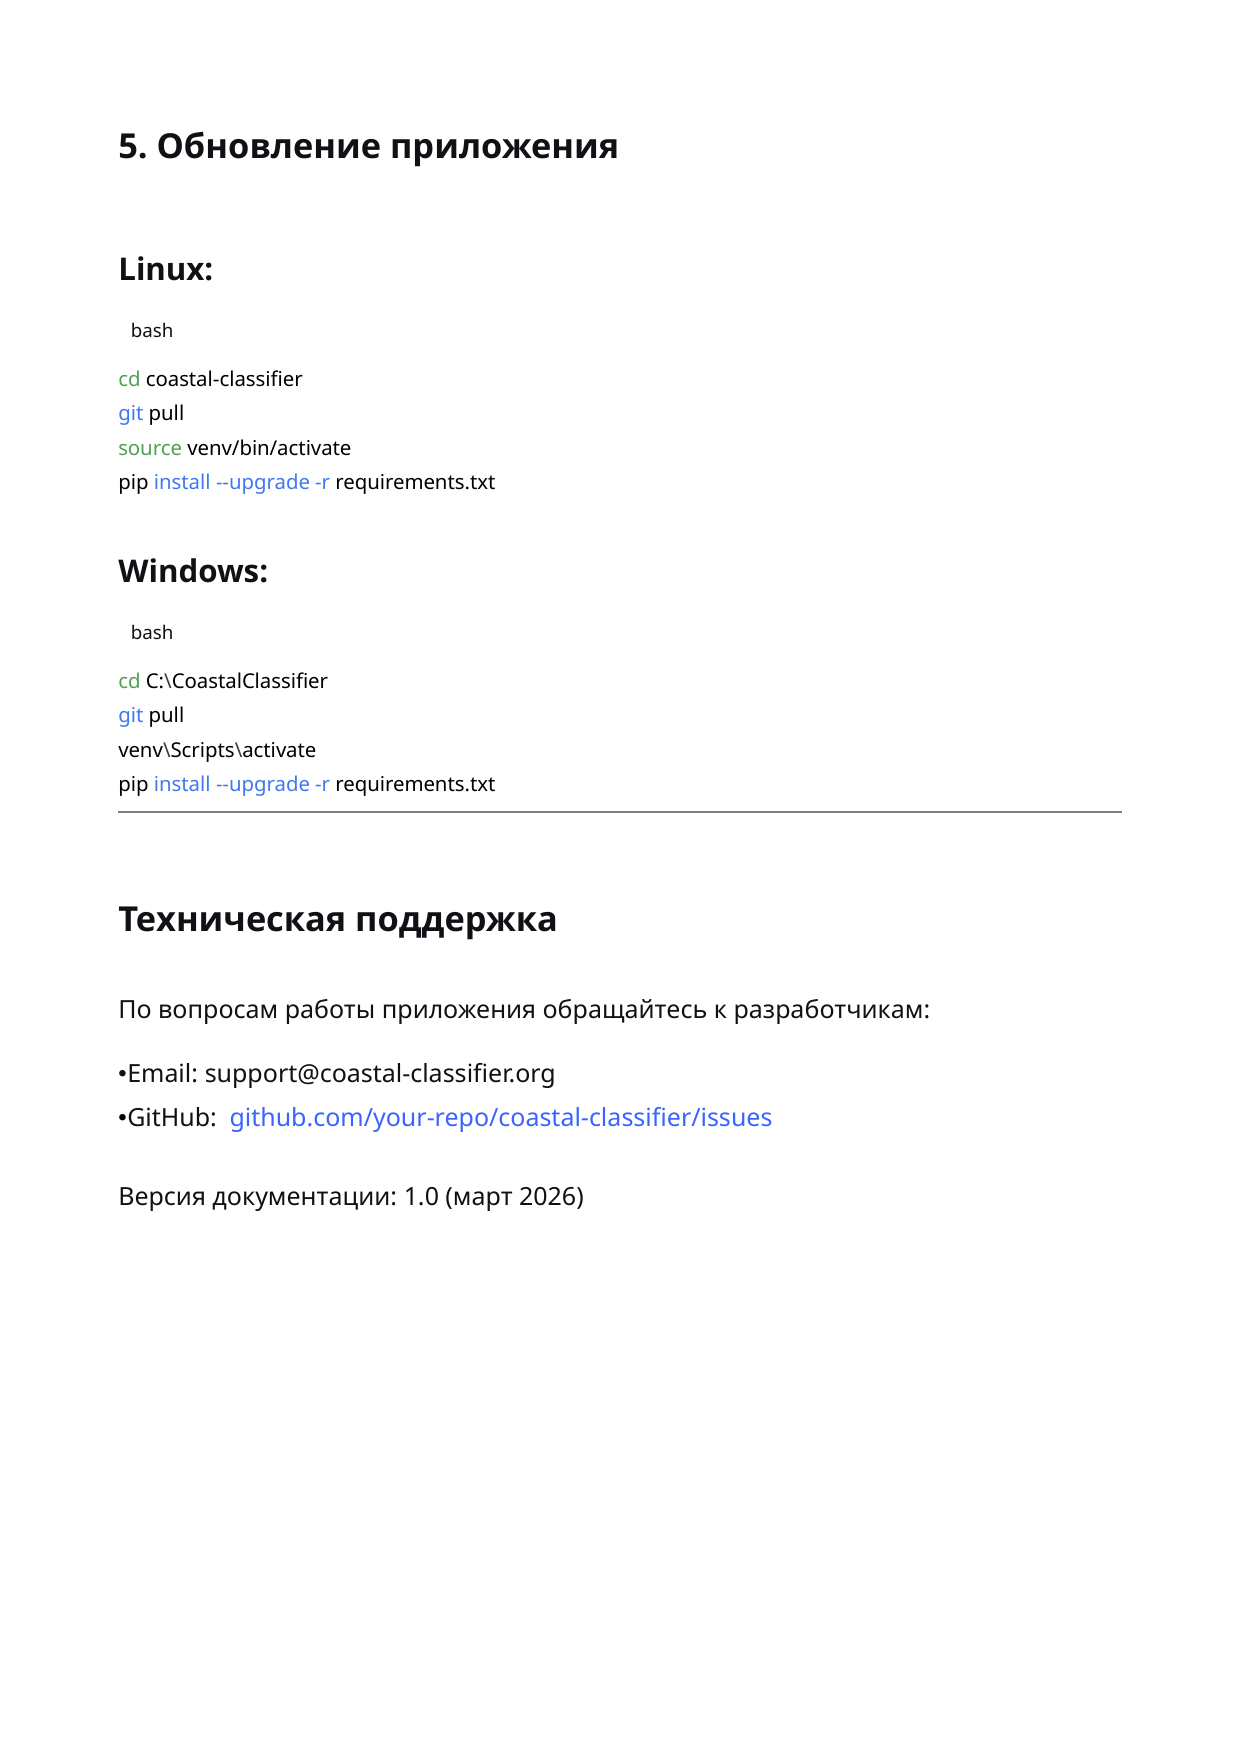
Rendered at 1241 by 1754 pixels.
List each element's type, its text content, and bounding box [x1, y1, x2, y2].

subtitle Windows: [118, 545, 1122, 592]
text По вопросам работы приложения обращайтесь к разработчикам: [118, 992, 1122, 1026]
text pip install --upgrade -r requirements.txt [118, 461, 1122, 495]
text git pull [118, 392, 1122, 426]
text Версия документации: 1.0 (март 2026) [118, 1144, 1122, 1212]
subtitle Техническая поддержка [118, 892, 1122, 942]
text pip install --upgrade -r requirements.txt [118, 763, 1122, 797]
text cd C:\CoastalClassifier [118, 660, 1122, 694]
text git pull [118, 694, 1122, 728]
text cd coastal-classifier [118, 358, 1122, 392]
text bash [131, 617, 1122, 645]
list GitHub: github.com/your-repo/coastal-classifier/issues [226, 1097, 776, 1136]
list Email: support@coastal-classifier.org [118, 1056, 1122, 1090]
list GitHub: github.com/your-repo/coastal-classifier/issues [118, 1095, 223, 1138]
text venv\Scripts\activate [118, 728, 1122, 763]
list GitHub: github.com/your-repo/coastal-classifier/issues [779, 1095, 1122, 1138]
subtitle Linux: [118, 243, 1122, 290]
text source venv/bin/activate [118, 426, 1122, 461]
subtitle 5. Обновление приложения [118, 118, 1122, 168]
text bash [131, 315, 1122, 343]
